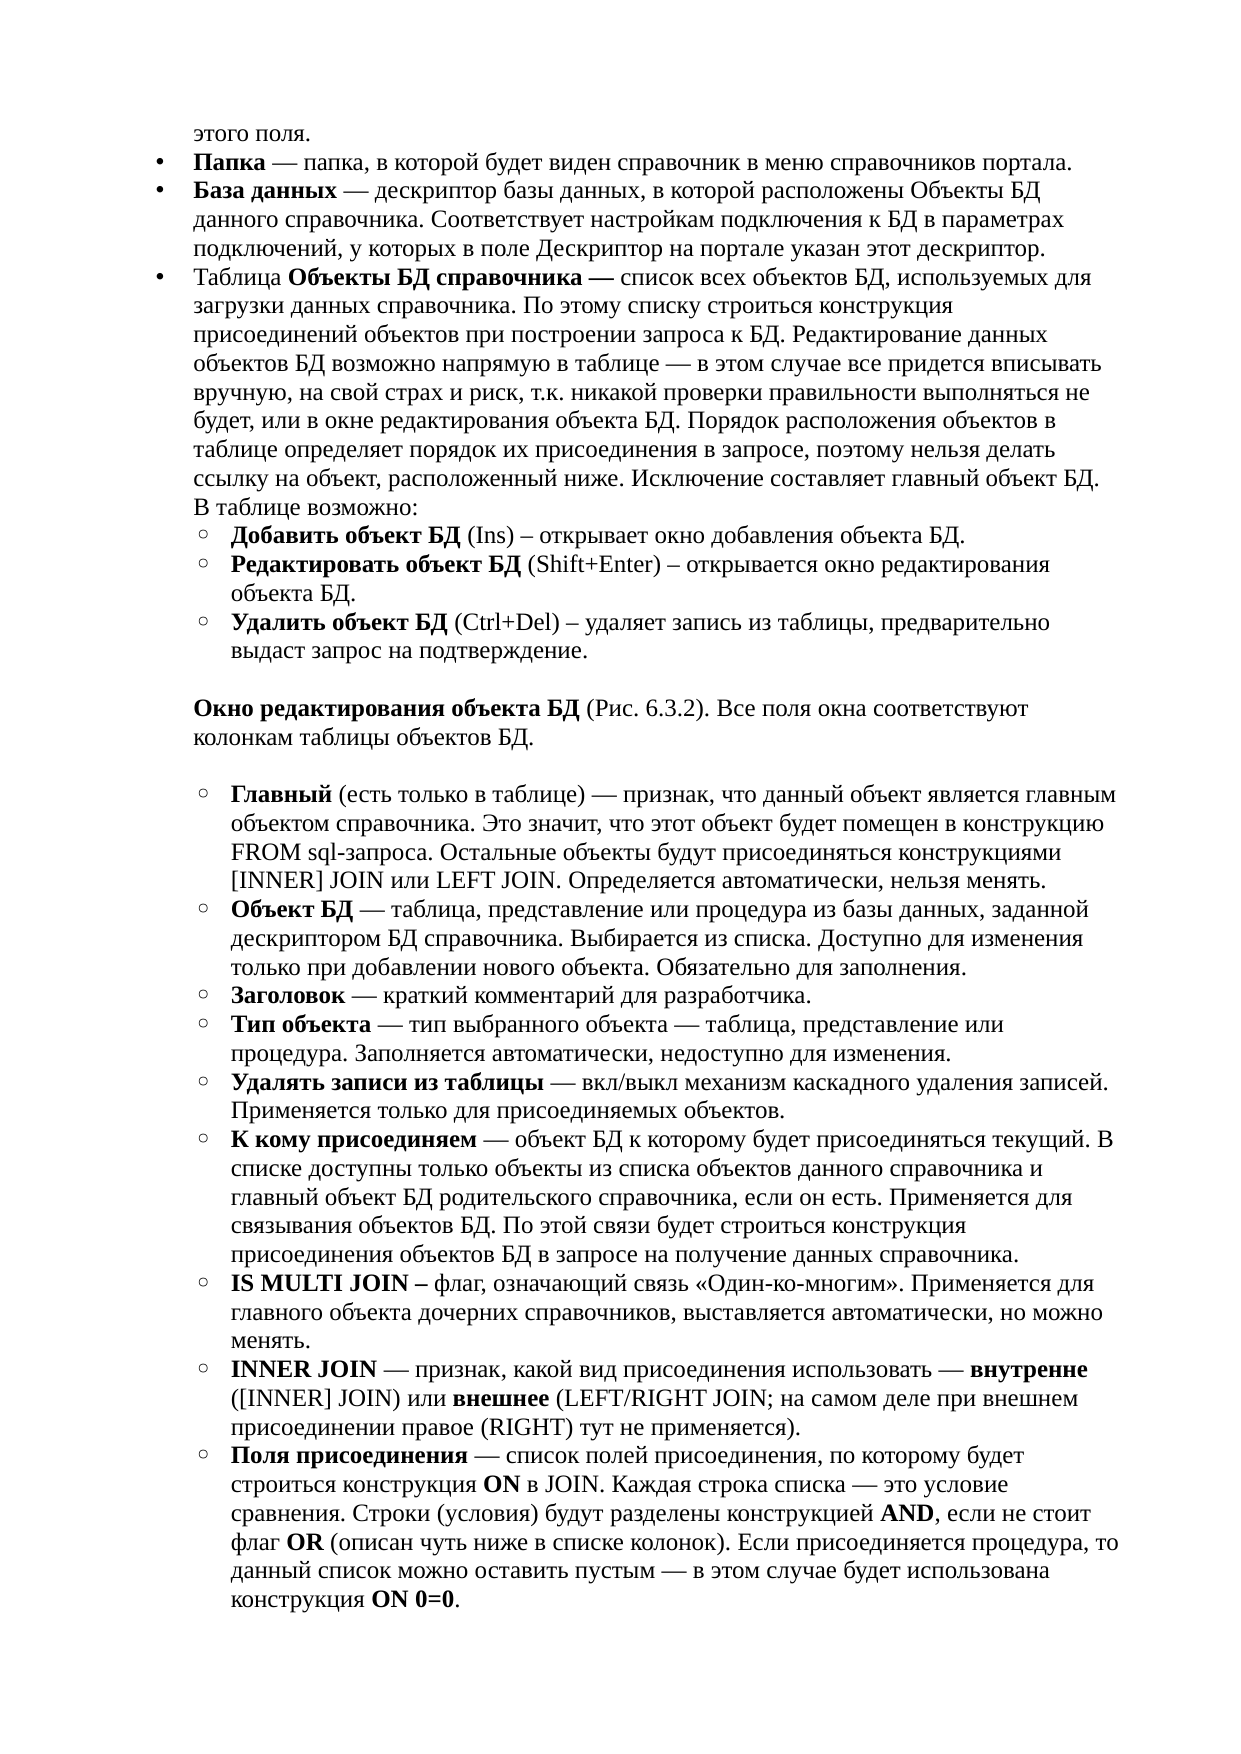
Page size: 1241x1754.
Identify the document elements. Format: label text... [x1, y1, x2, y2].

list Таблица Объекты БД справочника — список всех объектов БД, используемых для загрузки данных справочника. По этому списку строиться конструкция присоединений объектов при построении запроса к БД. Редактирование данных объектов БД возможно напрямую в таблице — в этом случае все придется вписывать вручную, на свой страх и риск, т.к. никакой проверки правильности выполняться не будет, или в окне редактирования объекта БД. Порядок расположения объектов в таблице определяет порядок их присоединения в запросе, поэтому нельзя делать ссылку на объект, расположенный ниже. Исключение составляет главный объект БД. В таблице возможно: [156, 262, 1122, 521]
list IS MULTI JOIN – флаг, означающий связь «Один-ко-многим». Применяется для главного объекта дочерних справочников, выставляется автоматически, но можно менять. [193, 1268, 1122, 1354]
list Окно редактирования объекта БД (Рис. 6.3.2). Все поля окна соответствуют колонкам таблицы объектов БД. [156, 693, 1122, 751]
list Тип объекта — тип выбранного объекта — таблица, представление или процедура. Заполняется автоматически, недоступно для изменения. [193, 1009, 1122, 1067]
list INNER JOIN — признак, какой вид присоединения использовать — внутренне ([INNER] JOIN) или внешнее (LEFT/RIGHT JOIN; на самом деле при внешнем присоединении правое (RIGHT) тут не применяется). [193, 1354, 1122, 1441]
list К кому присоединяем — объект БД к которому будет присоединяться текущий. В списке доступны только объекты из списка объектов данного справочника и главный объект БД родительского справочника, если он есть. Применяется для связывания объектов БД. По этой связи будет строиться конструкция присоединения объектов БД в запросе на получение данных справочника. [193, 1124, 1122, 1268]
list этого поля. [156, 118, 1122, 147]
list Редактировать объект БД (Shift+Enter) – открывается окно редактирования объекта БД. [193, 549, 1122, 607]
list Удалить объект БД (Ctrl+Del) – удаляет запись из таблицы, предварительно выдаст запрос на подтверждение. [193, 607, 1122, 664]
list База данных — дескриптор базы данных, в которой расположены Объекты БД данного справочника. Соответствует настройкам подключения к БД в параметрах подключений, у которых в поле Дескриптор на портале указан этот дескриптор. [156, 176, 1122, 262]
list Поля присоединения — список полей присоединения, по которому будет строиться конструкция ON в JOIN. Каждая строка списка — это условие сравнения. Строки (условия) будут разделены конструкцией AND, если не стоит флаг OR (описан чуть ниже в списке колонок). Если присоединяется процедура, то данный список можно оставить пустым — в этом случае будет использована конструкция ON 0=0. [193, 1441, 1122, 1613]
list Главный (есть только в таблице) — признак, что данный объект является главным объектом справочника. Это значит, что этот объект будет помещен в конструкцию FROM sql-запроса. Остальные объекты будут присоединяться конструкциями [INNER] JOIN или LEFT JOIN. Определяется автоматически, нельзя менять. [193, 779, 1122, 894]
list Папка — папка, в которой будет виден справочник в меню справочников портала. [156, 147, 1122, 176]
list Заголовок — краткий комментарий для разработчика. [193, 981, 1122, 1009]
list Объект БД — таблица, представление или процедура из базы данных, заданной дескриптором БД справочника. Выбирается из списка. Доступно для изменения только при добавлении нового объекта. Обязательно для заполнения. [193, 894, 1122, 981]
list Удалять записи из таблицы — вкл/выкл механизм каскадного удаления записей. Применяется только для присоединяемых объектов. [193, 1067, 1122, 1124]
list Добавить объект БД (Ins) – открывает окно добавления объекта БД. [193, 521, 1122, 549]
